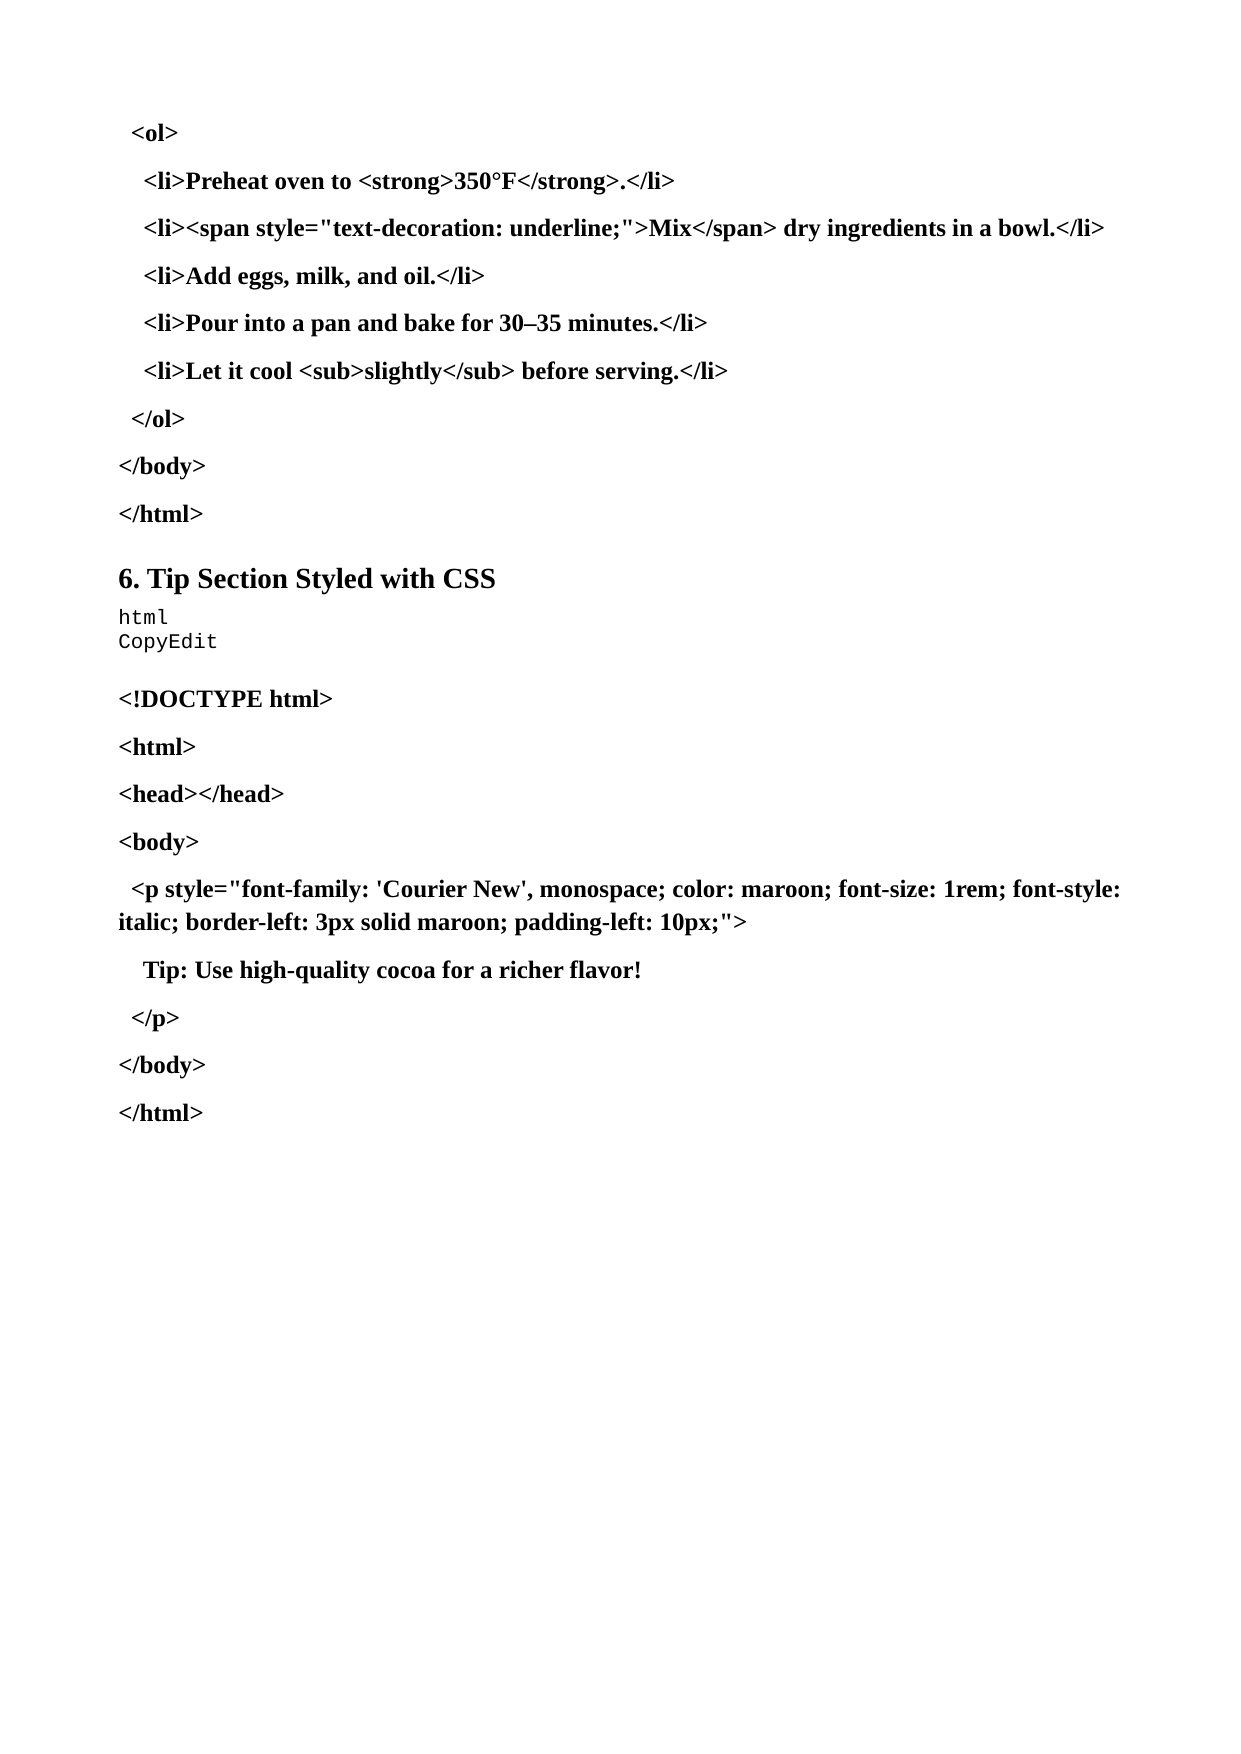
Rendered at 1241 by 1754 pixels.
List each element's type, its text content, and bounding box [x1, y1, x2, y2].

text html [118, 607, 1122, 631]
text </body> [118, 451, 1122, 480]
text </html> [118, 1098, 1122, 1127]
text <li>Preheat oven to <strong>350°F</strong>.</li> [118, 166, 1122, 194]
text Tip: Use high‑quality cocoa for a richer flavor! [118, 955, 1122, 984]
text <li>Add eggs, milk, and oil.</li> [118, 261, 1122, 290]
text </html> [118, 499, 1122, 528]
text </body> [118, 1050, 1122, 1079]
text <html> [118, 732, 1122, 760]
text CopyEdit [118, 631, 1122, 654]
text <li>Pour into a pan and bake for 30–35 minutes.</li> [118, 308, 1122, 337]
text </ol> [118, 404, 1122, 432]
text <body> [118, 827, 1122, 856]
text </p> [118, 1003, 1122, 1031]
text <li><span style="text-decoration: underline;">Mix</span> dry ingredients in a bowl.</li> [118, 213, 1122, 242]
text <ol> [118, 118, 1122, 147]
text <li>Let it cool <sub>slightly</sub> before serving.</li> [118, 356, 1122, 385]
text <head></head> [118, 779, 1122, 808]
subtitle 6. Tip Section Styled with CSS [118, 561, 1122, 595]
text <p style="font-family: 'Courier New', monospace; color: maroon; font-size: 1rem; font-style: italic; border-left: 3px solid maroon; padding-left: 10px;"> [118, 874, 1122, 936]
text <!DOCTYPE html> [118, 684, 1122, 713]
